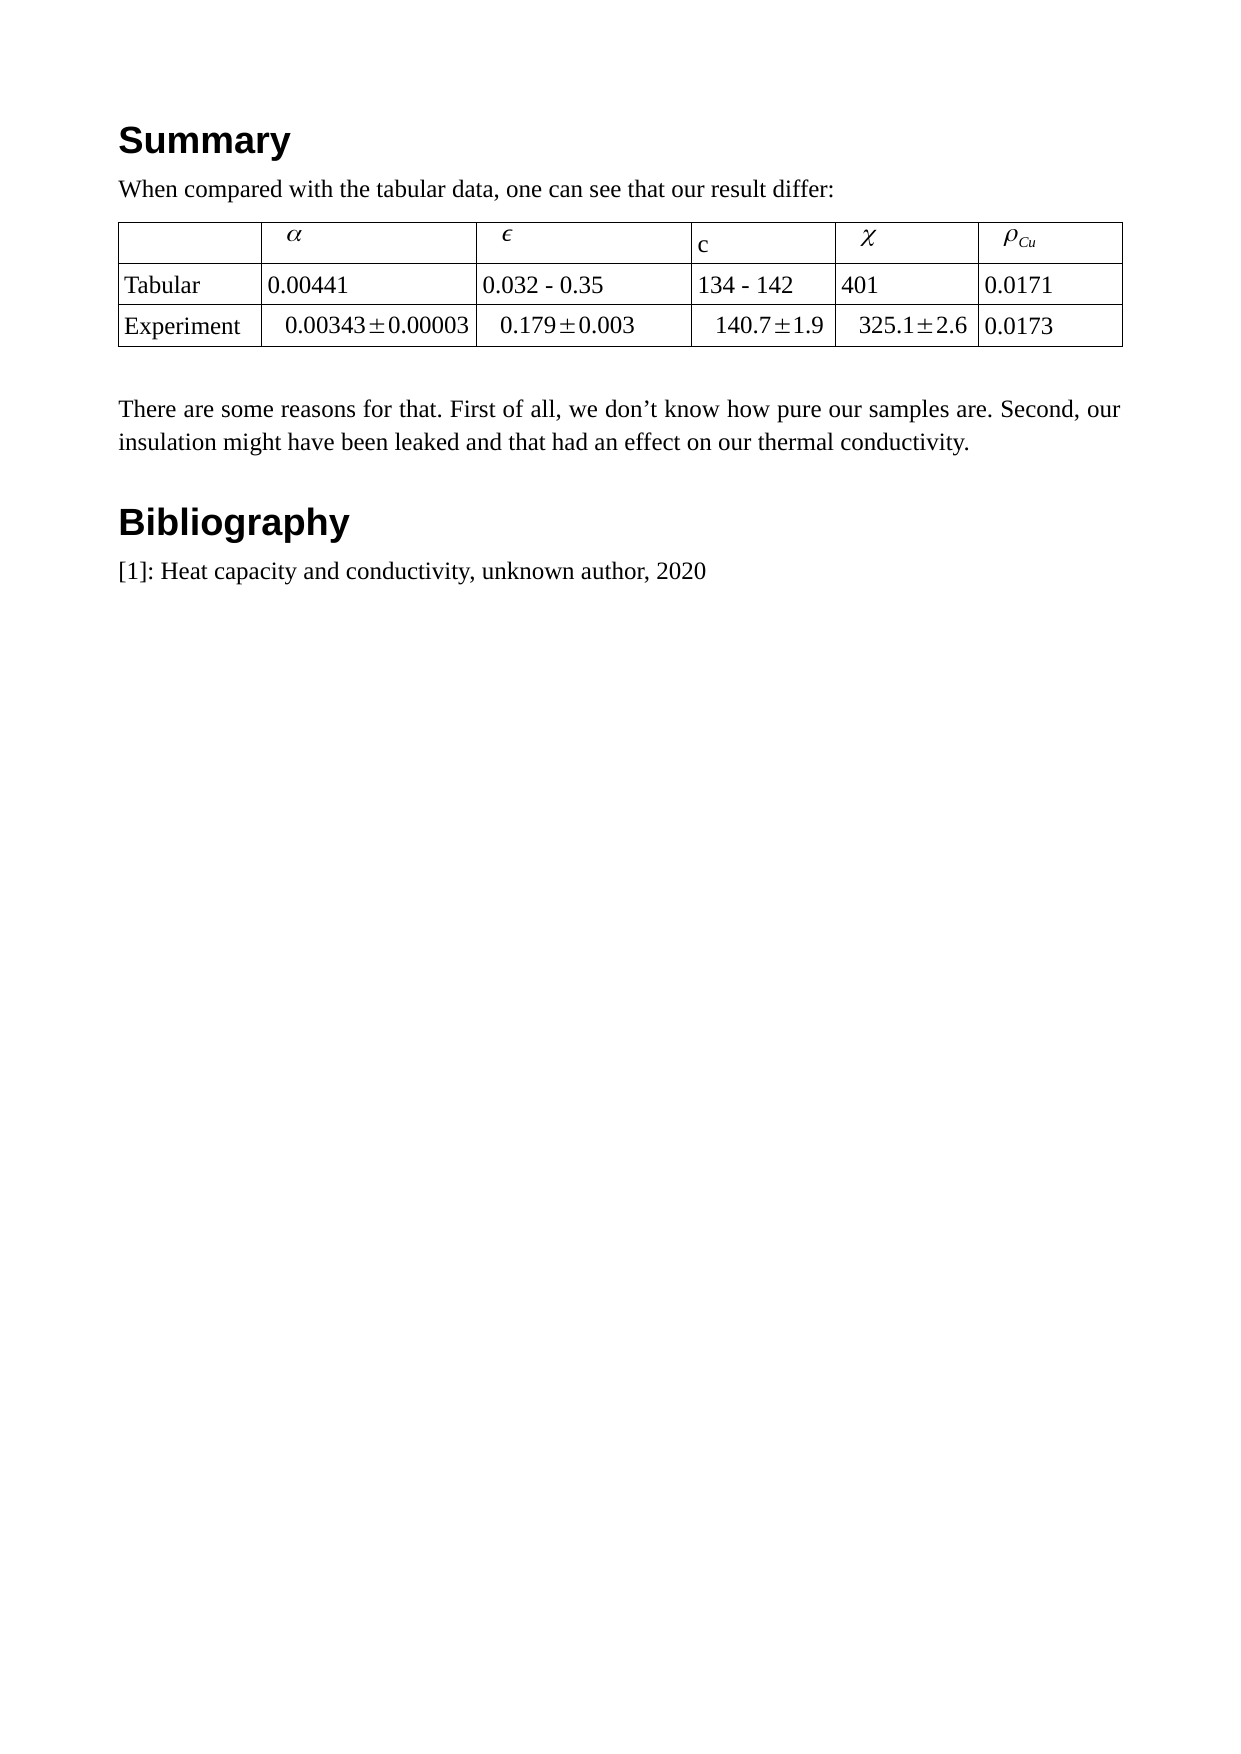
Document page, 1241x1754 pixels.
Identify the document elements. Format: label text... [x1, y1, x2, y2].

table_cell [477, 305, 691, 346]
table_cell Tabular [119, 264, 261, 304]
table_cell 134 - 142 [692, 264, 835, 304]
text There are some reasons for that. First of all, we don’t know how pure our samples are. Second, our insulation might have been leaked and that had an effect on our thermal conductivity. [118, 394, 1122, 456]
table_header [979, 223, 1122, 263]
text [1]: Heat capacity and conductivity, unknown author, 2020 [118, 556, 1122, 585]
table_header [477, 223, 691, 263]
text When compared with the tabular data, one can see that our result differ: [118, 174, 1122, 203]
table_header с [692, 223, 835, 263]
table_cell 401 [836, 264, 978, 304]
table_cell [836, 305, 978, 346]
table_cell Experiment [119, 305, 261, 346]
subtitle Summary [118, 118, 1122, 162]
table_cell 0.0173 [979, 305, 1122, 346]
table_cell [692, 305, 835, 346]
table_header [119, 223, 261, 263]
table_cell 0.032 - 0.35 [477, 264, 691, 304]
subtitle Bibliography [118, 500, 1122, 543]
table_cell 0.00441 [262, 264, 476, 304]
table_cell 0.0171 [979, 264, 1122, 304]
table_cell [262, 305, 476, 346]
table_header [262, 223, 476, 263]
table_header [836, 223, 978, 263]
